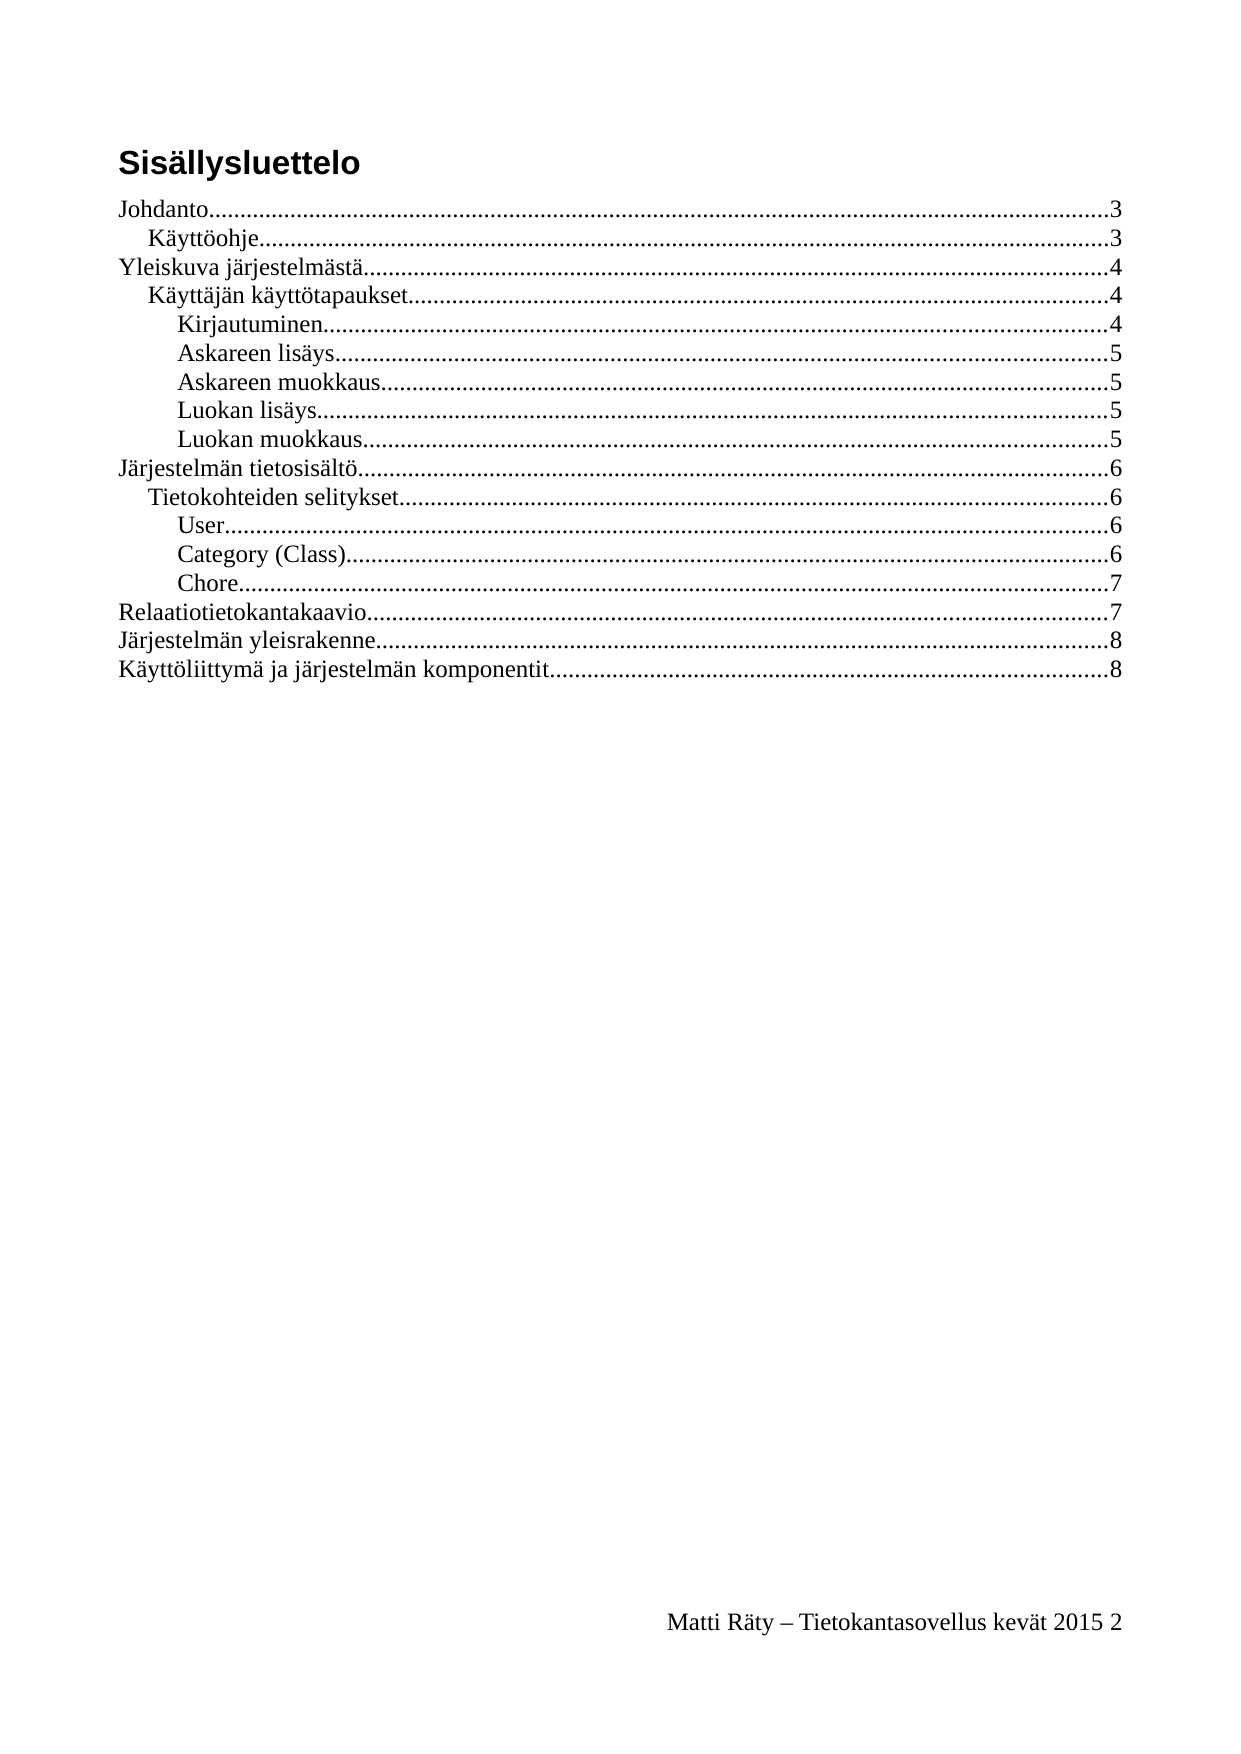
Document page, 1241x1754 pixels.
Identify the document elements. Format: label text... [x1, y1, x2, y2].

text Luokan lisäys 5 [177, 395, 1122, 424]
text Luokan muokkaus 5 [177, 424, 1122, 453]
text Category (Class) 6 [177, 539, 1122, 568]
text Kirjautuminen 4 [177, 309, 1122, 338]
text Askareen muokkaus 5 [177, 367, 1122, 395]
text Tietokohteiden selitykset 6 [148, 482, 1122, 510]
text Käyttöliittymä ja järjestelmän komponentit 8 [118, 654, 1122, 683]
text Chore 7 [177, 568, 1122, 597]
text Järjestelmän tietosisältö 6 [118, 453, 1122, 482]
text Askareen lisäys 5 [177, 338, 1122, 367]
text Käyttöohje 3 [148, 223, 1122, 252]
text User 6 [177, 510, 1122, 539]
text Relaatiotietokantakaavio 7 [118, 597, 1122, 625]
text Järjestelmän yleisrakenne 8 [118, 625, 1122, 654]
subtitle Sisällysluettelo [118, 143, 1122, 182]
text Yleiskuva järjestelmästä 4 [118, 252, 1122, 280]
text Johdanto 3 [118, 194, 1122, 223]
text Käyttäjän käyttötapaukset 4 [148, 280, 1122, 309]
